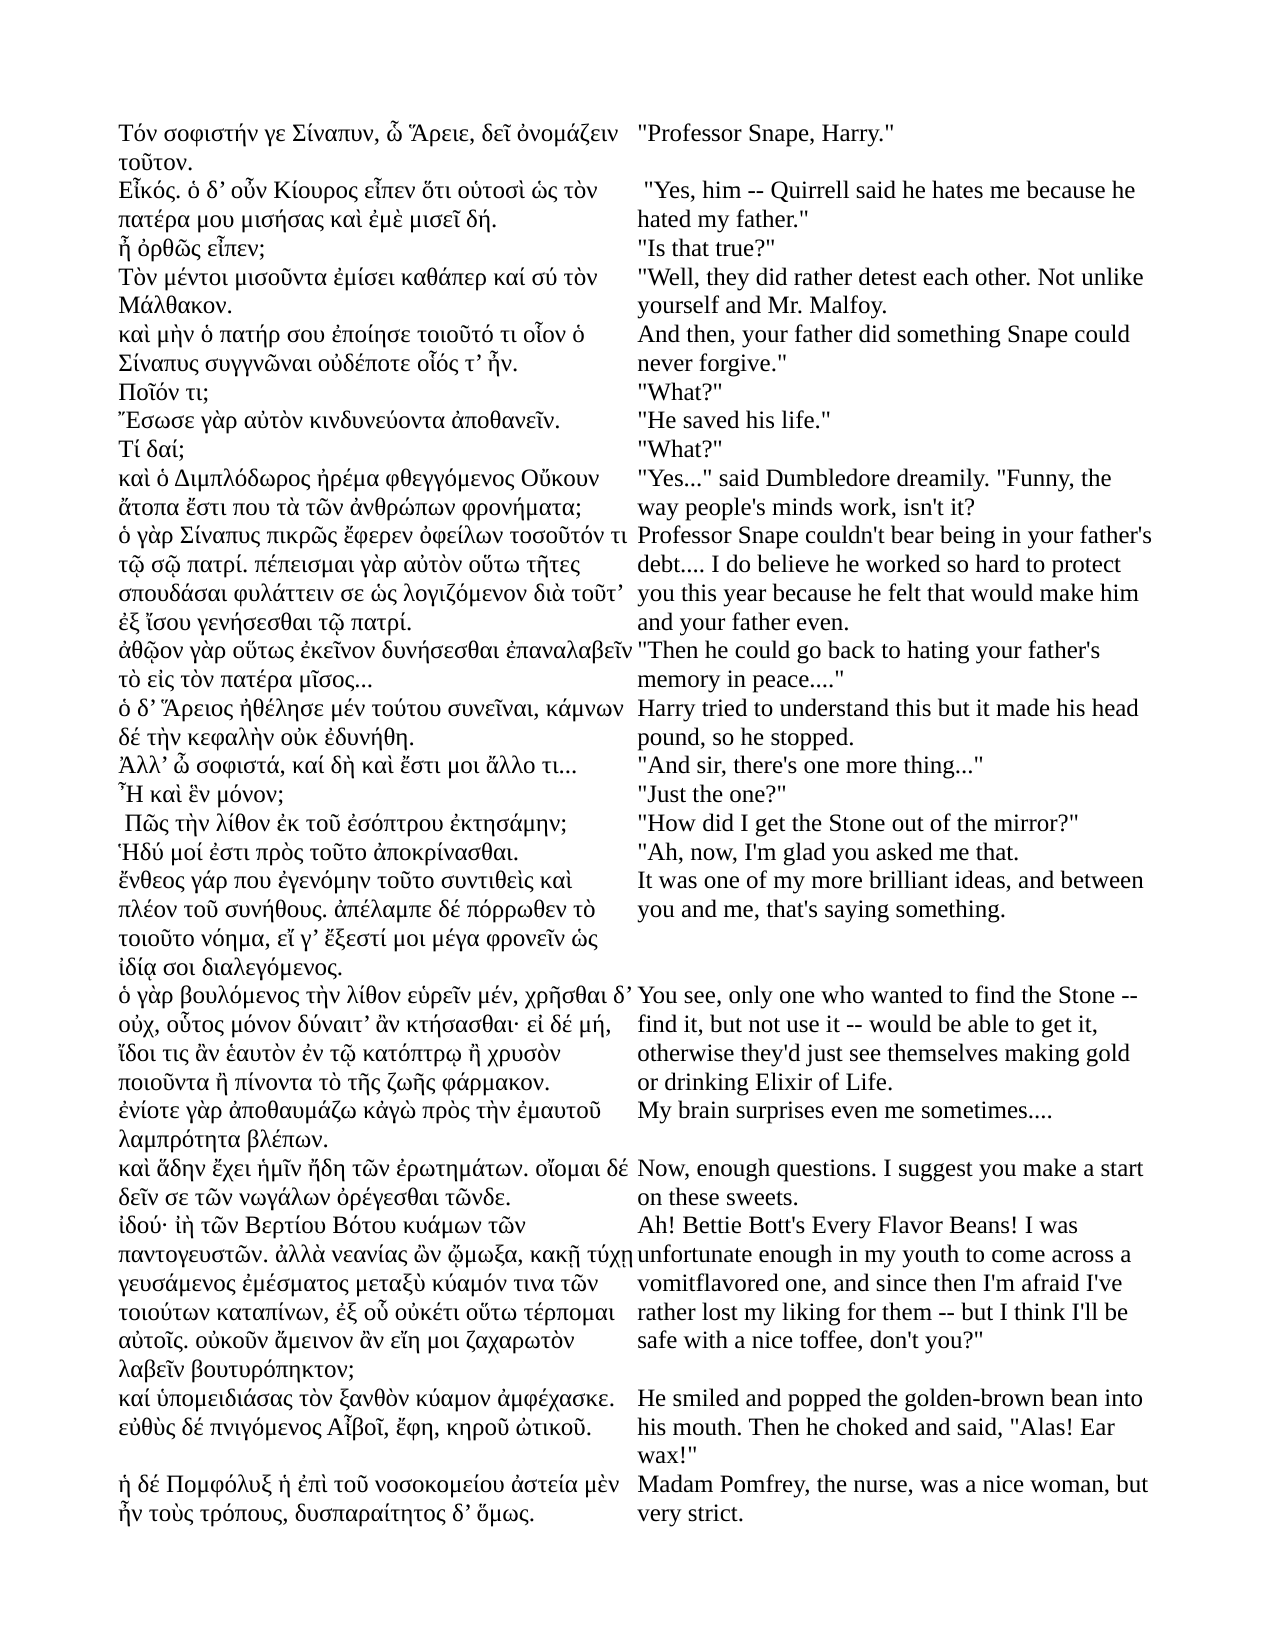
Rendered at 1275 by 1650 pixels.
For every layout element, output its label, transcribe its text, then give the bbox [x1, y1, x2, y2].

table_cell "Well, they did rather detest each other. Not unlike yourself and Mr. Malfoy. [637, 262, 1157, 319]
table_cell "What?" [637, 377, 1157, 406]
table_cell ἔνθεος γάρ που ἐγενόμην τοῦτο συντιθεὶς καὶ πλέον τοῦ συνήθους. ἀπέλαμπε δέ πόρρωθεν τὸ τοιοῦτο νόημα, εἴ γ’ ἔξεστί μοι μέγα φρονεῖν ὡς ἰδίᾳ σοι διαλεγόμενος. [118, 866, 637, 981]
table_cell Madam Pomfrey, the nurse, was a nice woman, but very strict. [637, 1469, 1157, 1527]
table_cell ἦ ὀρθῶς εἶπεν; [118, 233, 637, 262]
table_cell καί ὑπομειδιάσας τὸν ξανθὸν κύαμον ἀμφέχασκε. εὐθὺς δέ πνιγόμενος Αἶβοῖ, ἔφη, κηροῦ ὠτικοῦ. [118, 1383, 637, 1469]
table_cell Professor Snape couldn't bear being in your father's debt.... I do believe he worked so hard to protect you this year because he felt that would make him and your father even. [637, 521, 1157, 636]
table_cell ἐνίοτε γὰρ ἀποθαυμάζω κἀγὼ πρὸς τὴν ἐμαυτοῦ λαμπρότητα βλέπων. [118, 1096, 637, 1153]
table_cell καὶ ἅδην ἔχει ἡμῖν ἤδη τῶν ἐρωτημάτων. οἴομαι δέ δεῖν σε τῶν νωγάλων ὀρέγεσθαι τῶνδε. [118, 1153, 637, 1211]
table_cell Harry tried to understand this but it made his head pound, so he stopped. [637, 693, 1157, 751]
table_cell ὁ γὰρ βουλόμενος τὴν λίθον εὑρεῖν μέν, χρῆσθαι δ’ οὐχ, οὗτος μόνον δύναιτ’ ἂν κτήσασθαι· εἰ δέ μή, ἴδοι τις ἂν ἑαυτὸν ἐν τῷ κατόπτρῳ ἢ χρυσὸν ποιοῦντα ἢ πίνοντα τὸ τῆς ζωῆς φάρμακον. [118, 981, 637, 1096]
table_cell Ἡδύ μοί ἐστι πρὸς τοῦτο ἀποκρίνασθαι. [118, 837, 637, 866]
table_cell He smiled and popped the golden-brown bean into his mouth. Then he choked and said, "Alas! Ear wax!" [637, 1383, 1157, 1469]
table_cell Πῶς τὴν λίθον ἐκ τοῦ ἐσόπτρου ἐκτησάμην; [118, 808, 637, 837]
table_cell It was one of my more brilliant ideas, and between you and me, that's saying something. [637, 866, 1157, 981]
table_cell Ἔσωσε γὰρ αὐτὸν κινδυνεύοντα ἀποθανεῖν. [118, 406, 637, 434]
table_cell "Just the one?" [637, 779, 1157, 808]
table_cell Now, enough questions. I suggest you make a start on these sweets. [637, 1153, 1157, 1211]
table_cell ἀθῷον γὰρ οὕτως ἐκεῖνον δυνήσεσθαι ἐπαναλαβεῖν τὸ εἰς τὸν πατέρα μῖσος... [118, 636, 637, 693]
table_cell Ah! Bettie Bott's Every Flavor Beans! I was unfortunate enough in my youth to come across a vomitflavored one, and since then I'm afraid I've rather lost my liking for them -- but I think I'll be safe with a nice toffee, don't you?" [637, 1211, 1157, 1383]
table_cell "And sir, there's one more thing..." [637, 751, 1157, 779]
table_cell "Yes, him -- Quirrell said he hates me because he hated my father." [637, 176, 1157, 233]
table_cell "Professor Snape, Harry." [637, 118, 1157, 176]
table_cell My brain surprises even me sometimes.... [637, 1096, 1157, 1153]
table_cell καὶ ὁ Διμπλόδωρος ἠρέμα φθεγγόμενος Οὔκουν ἄτοπα ἔστι που τὰ τῶν ἀνθρώπων φρονήματα; [118, 463, 637, 521]
table_cell καὶ μὴν ὁ πατήρ σου ἐποίησε τοιοῦτό τι οἷον ὁ Σίναπυς συγγνῶναι οὐδέποτε οἷός τ’ ἦν. [118, 319, 637, 377]
table_cell "Ah, now, I'm glad you asked me that. [637, 837, 1157, 866]
table_cell You see, only one who wanted to find the Stone -- find it, but not use it -- would be able to get it, otherwise they'd just see themselves making gold or drinking Elixir of Life. [637, 981, 1157, 1096]
table_cell Τὸν μέντοι μισοῦντα ἐμίσει καθάπερ καί σύ τὸν Μάλθακον. [118, 262, 637, 319]
table_cell Ποῖόν τι; [118, 377, 637, 406]
table_cell "Yes..." said Dumbledore dreamily. "Funny, the way people's minds work, isn't it? [637, 463, 1157, 521]
table_cell "He saved his life." [637, 406, 1157, 434]
table_cell And then, your father did something Snape could never forgive." [637, 319, 1157, 377]
table_cell Τόν σοφιστήν γε Σίναπυν, ὧ Ἅρειε, δεῖ ὀνομάζειν τοῦτον. [118, 118, 637, 176]
table_cell "What?" [637, 434, 1157, 463]
table_cell Ἦ καὶ ἓν μόνον; [118, 779, 637, 808]
table_cell "Is that true?" [637, 233, 1157, 262]
table_cell ἡ δέ Πομφόλυξ ἡ ἐπὶ τοῦ νοσοκομείου ἀστεία μὲν ἦν τοὺς τρόπους, δυσπαραίτητος δ’ ὅμως. [118, 1469, 637, 1527]
table_cell Εἶκός. ὁ δ’ οὖν Κίουρος εἶπεν ὅτι οὑτοσὶ ὡς τὸν πατέρα μου μισήσας καὶ ἐμὲ μισεῖ δή. [118, 176, 637, 233]
table_cell Ἀλλ’ ὦ σοφιστά, καί δὴ καὶ ἔστι μοι ἄλλο τι... [118, 751, 637, 779]
table_cell ὁ δ’ Ἅρειος ἠθέλησε μέν τούτου συνεῖναι, κάμνων δέ τὴν κεφαλὴν οὐκ ἐδυνήθη. [118, 693, 637, 751]
table_cell Τί δαί; [118, 434, 637, 463]
table_cell ἰδού· ἰὴ τῶν Βερτίου Βότου κυάμων τῶν παντογευστῶν. ἀλλὰ νεανίας ὢν ᾤμωξα, κακῇ τύχῃ γευσάμενος ἐμέσματος μεταξὺ κύαμόν τινα τῶν τοιούτων καταπίνων, ἐξ οὗ οὐκέτι οὕτω τέρπομαι αὐτοῖς. οὐκοῦν ἄμεινον ἂν εἴη μοι ζαχαρωτὸν λαβεῖν βουτυρόπηκτον; [118, 1211, 637, 1383]
table_cell "Then he could go back to hating your father's memory in peace...." [637, 636, 1157, 693]
table_cell "How did I get the Stone out of the mirror?" [637, 808, 1157, 837]
table_cell ὁ γὰρ Σίναπυς πικρῶς ἔφερεν ὀφείλων τοσοῦτόν τι τῷ σῷ πατρί. πέπεισμαι γὰρ αὐτὸν οὕτω τῆτες σπουδάσαι φυλάττειν σε ὡς λογιζόμενον διὰ τοῦτ’ ἐξ ἴσου γενήσεσθαι τῷ πατρί. [118, 521, 637, 636]
